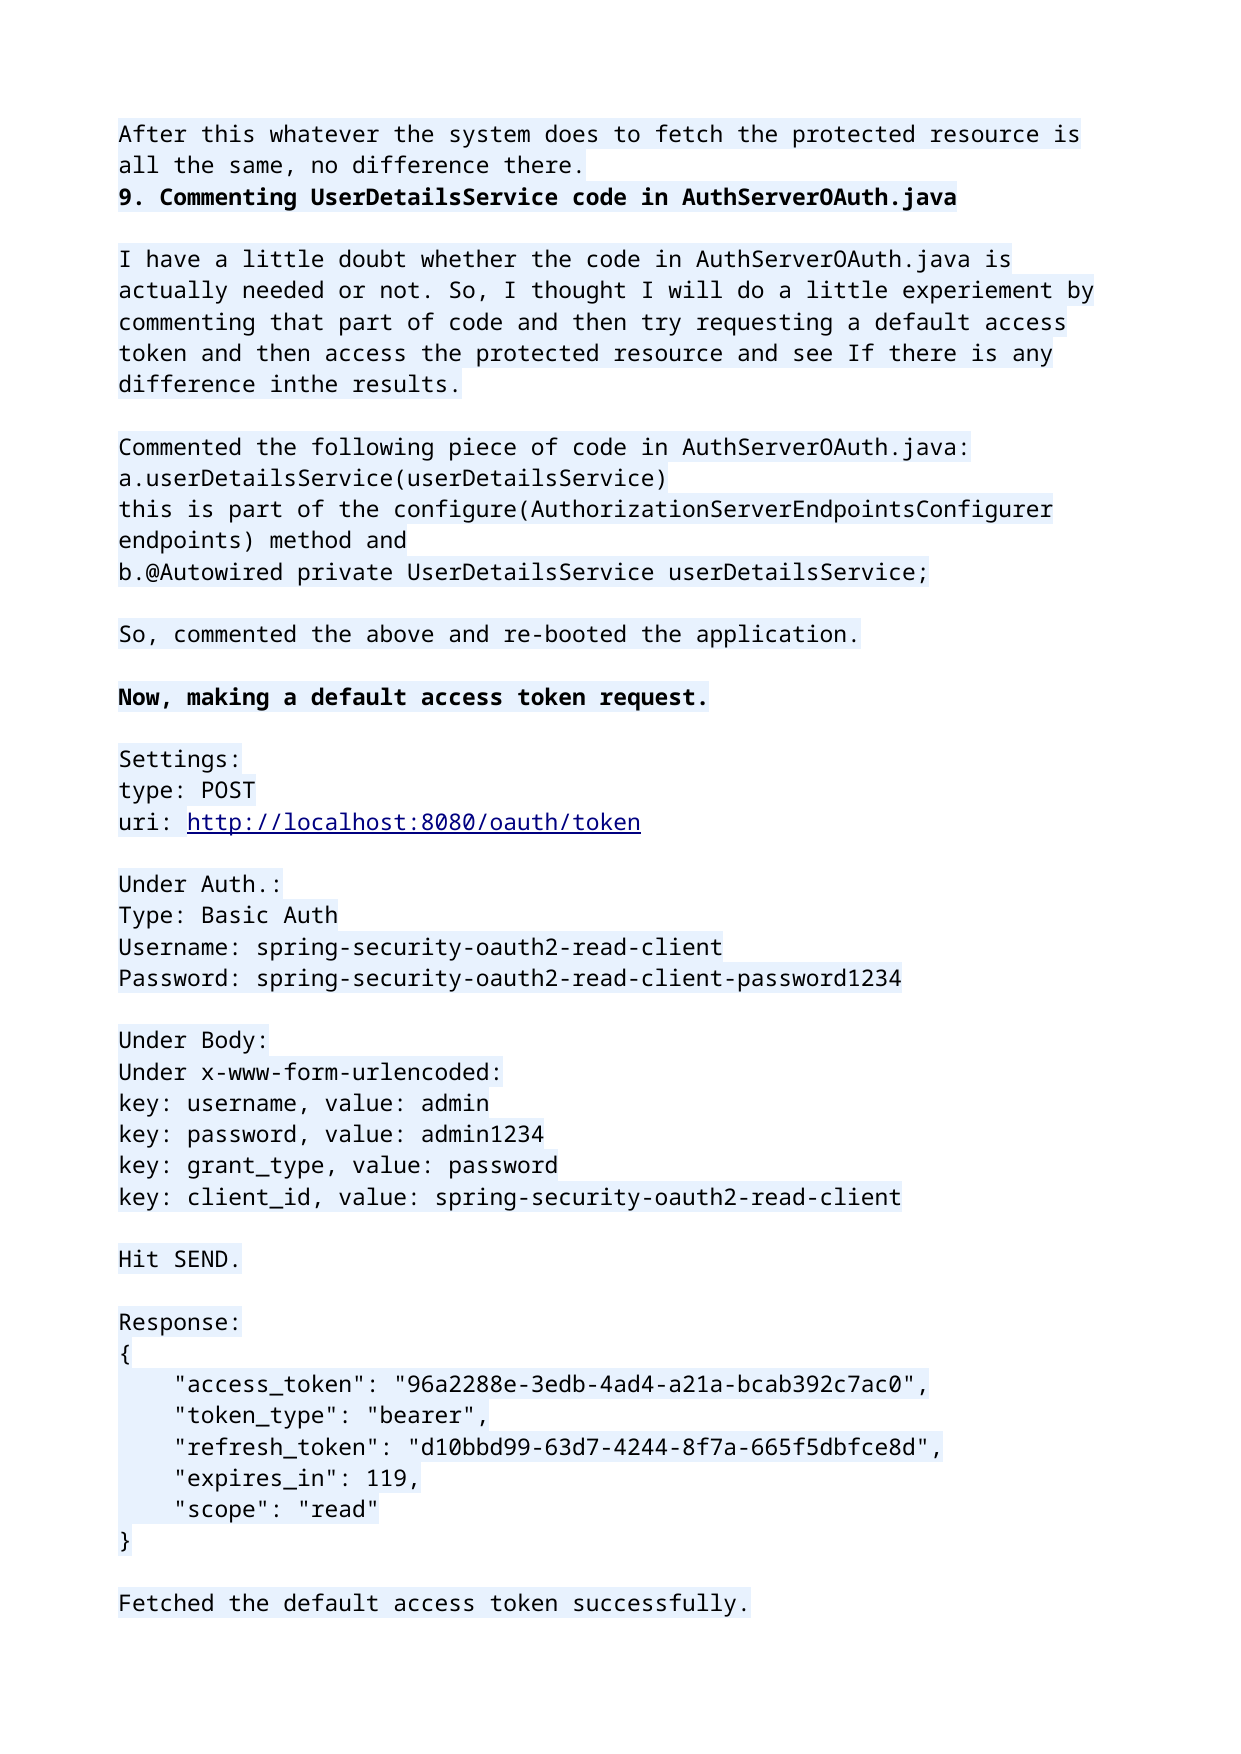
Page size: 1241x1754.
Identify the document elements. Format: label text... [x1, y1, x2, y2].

text Response: [118, 1306, 1122, 1337]
text this is part of the configure(AuthorizationServerEndpointsConfigurer endpoints) method and [118, 493, 1122, 556]
text After this whatever the system does to fetch the protected resource is all the same, no difference there. [118, 118, 1122, 181]
text key: username, value: admin [118, 1087, 1122, 1118]
text Under Auth.: [118, 868, 1122, 899]
text Type: Basic Auth [118, 899, 1122, 931]
text b.@Autowired private UserDetailsService userDetailsService; [118, 556, 1122, 587]
text key: grant_type, value: password [118, 1149, 1122, 1181]
text Password: spring-security-oauth2-read-client-password1234 [118, 962, 1122, 993]
text "expires_in": 119, [118, 1462, 1122, 1493]
text 9. Commenting UserDetailsService code in AuthServerOAuth.java [118, 181, 1122, 212]
text Commented the following piece of code in AuthServerOAuth.java: [118, 431, 1122, 462]
text Hit SEND. [118, 1243, 1122, 1274]
text Now, making a default access token request. [118, 681, 1122, 712]
text "scope": "read" [118, 1493, 1122, 1524]
text { [118, 1337, 1122, 1368]
text Settings: [118, 743, 1122, 774]
text So, commented the above and re-booted the application. [118, 618, 1122, 649]
text Under Body: [118, 1024, 1122, 1056]
text key: client_id, value: spring-security-oauth2-read-client [118, 1181, 1122, 1212]
text "refresh_token": "d10bbd99-63d7-4244-8f7a-665f5dbfce8d", [118, 1431, 1122, 1462]
text "token_type": "bearer", [118, 1399, 1122, 1431]
text key: password, value: admin1234 [118, 1118, 1122, 1149]
text Fetched the default access token successfully. [118, 1587, 1122, 1618]
text "access_token": "96a2288e-3edb-4ad4-a21a-bcab392c7ac0", [118, 1368, 1122, 1399]
text } [118, 1524, 1122, 1556]
text type: POST [118, 774, 1122, 806]
text I have a little doubt whether the code in AuthServerOAuth.java is actually needed or not. So, I thought I will do a little experiement by commenting that part of code and then try requesting a default access token and then access the protected resource and see If there is any difference inthe results. [118, 243, 1122, 399]
text uri: http://localhost:8080/oauth/token [118, 806, 1122, 837]
text Username: spring-security-oauth2-read-client [118, 931, 1122, 962]
text Under x-www-form-urlencoded: [118, 1056, 1122, 1087]
text a.userDetailsService(userDetailsService) [118, 462, 1122, 493]
